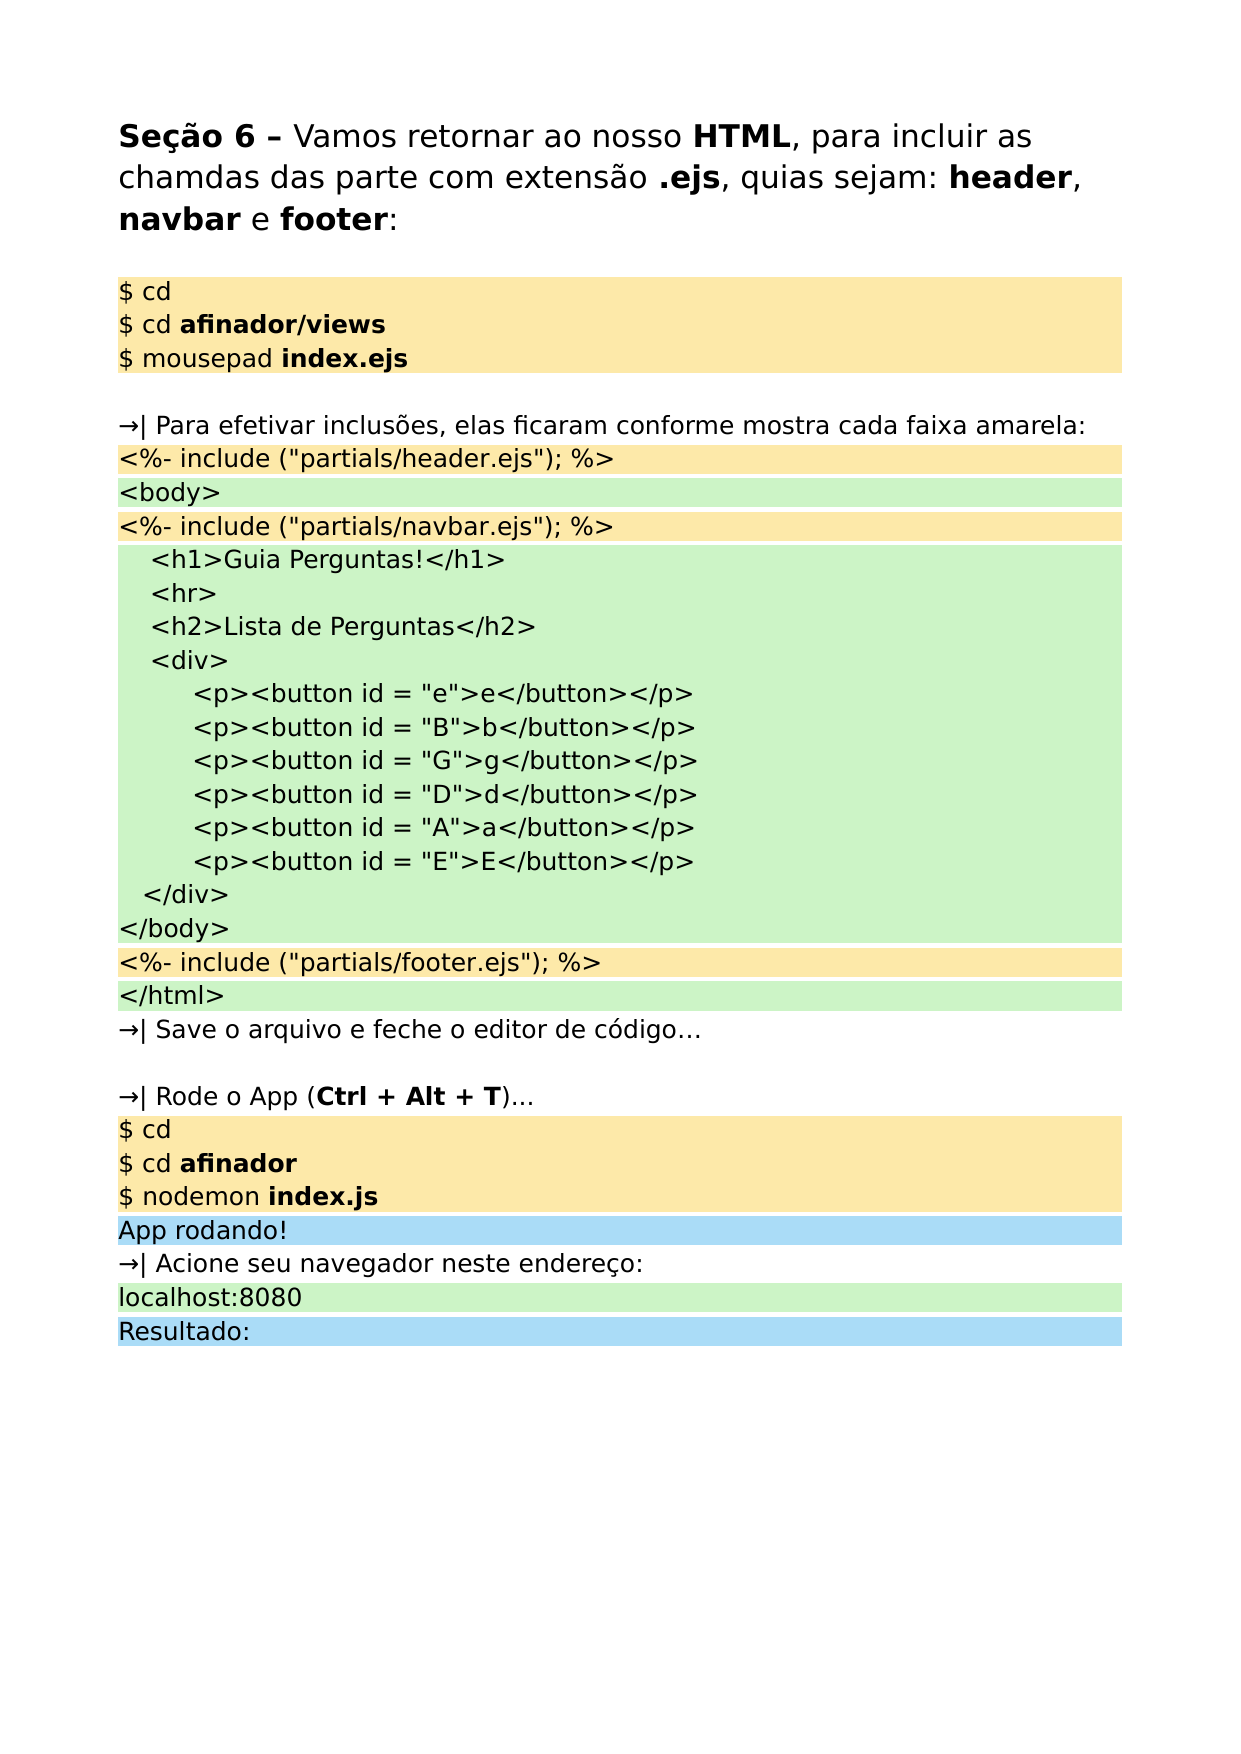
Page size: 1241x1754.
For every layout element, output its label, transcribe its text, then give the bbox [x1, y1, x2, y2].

text <h1>Guia Perguntas!</h1> [118, 545, 1122, 574]
text <p><button id = "G">g</button></p> [118, 747, 1122, 776]
text $ cd afinador [118, 1149, 1122, 1178]
text </html> [118, 981, 1122, 1011]
text $ cd [118, 1116, 1122, 1145]
text <h2>Lista de Perguntas</h2> [118, 612, 1122, 642]
text $ cd [118, 277, 1122, 306]
text →| Rode o App (Ctrl + Alt + T)... [118, 1082, 1122, 1111]
text <%- include ("partials/footer.ejs"); %> [118, 948, 1122, 977]
text →| Acione seu navegador neste endereço: [118, 1250, 1122, 1279]
text <body> [118, 478, 1122, 507]
text <hr> [118, 579, 1122, 608]
text </div> [118, 881, 1122, 910]
text <%- include ("partials/navbar.ejs"); %> [118, 512, 1122, 541]
text <%- include ("partials/header.ejs"); %> [118, 445, 1122, 474]
text <div> [118, 646, 1122, 675]
text $ mousepad index.ejs [118, 344, 1122, 373]
text <p><button id = "E">E</button></p> [118, 847, 1122, 876]
text $ nodemon index.js [118, 1183, 1122, 1212]
text →| Para efetivar inclusões, elas ficaram conforme mostra cada faixa amarela: [118, 411, 1122, 440]
text Seção 6 – Vamos retornar ao nosso HTML, para incluir as chamdas das parte com extensão .ejs, quias sejam: header, navbar e footer: [118, 118, 1122, 238]
text <p><button id = "B">b</button></p> [118, 713, 1122, 742]
text $ cd afinador/views [118, 311, 1122, 340]
text <p><button id = "D">d</button></p> [118, 780, 1122, 809]
text →| Save o arquivo e feche o editor de código… [118, 1015, 1122, 1044]
text Resultado: [118, 1317, 1122, 1346]
text localhost:8080 [118, 1283, 1122, 1312]
text </body> [118, 914, 1122, 943]
text <p><button id = "e">e</button></p> [118, 679, 1122, 709]
text <p><button id = "A">a</button></p> [118, 814, 1122, 843]
text App rodando! [118, 1216, 1122, 1245]
